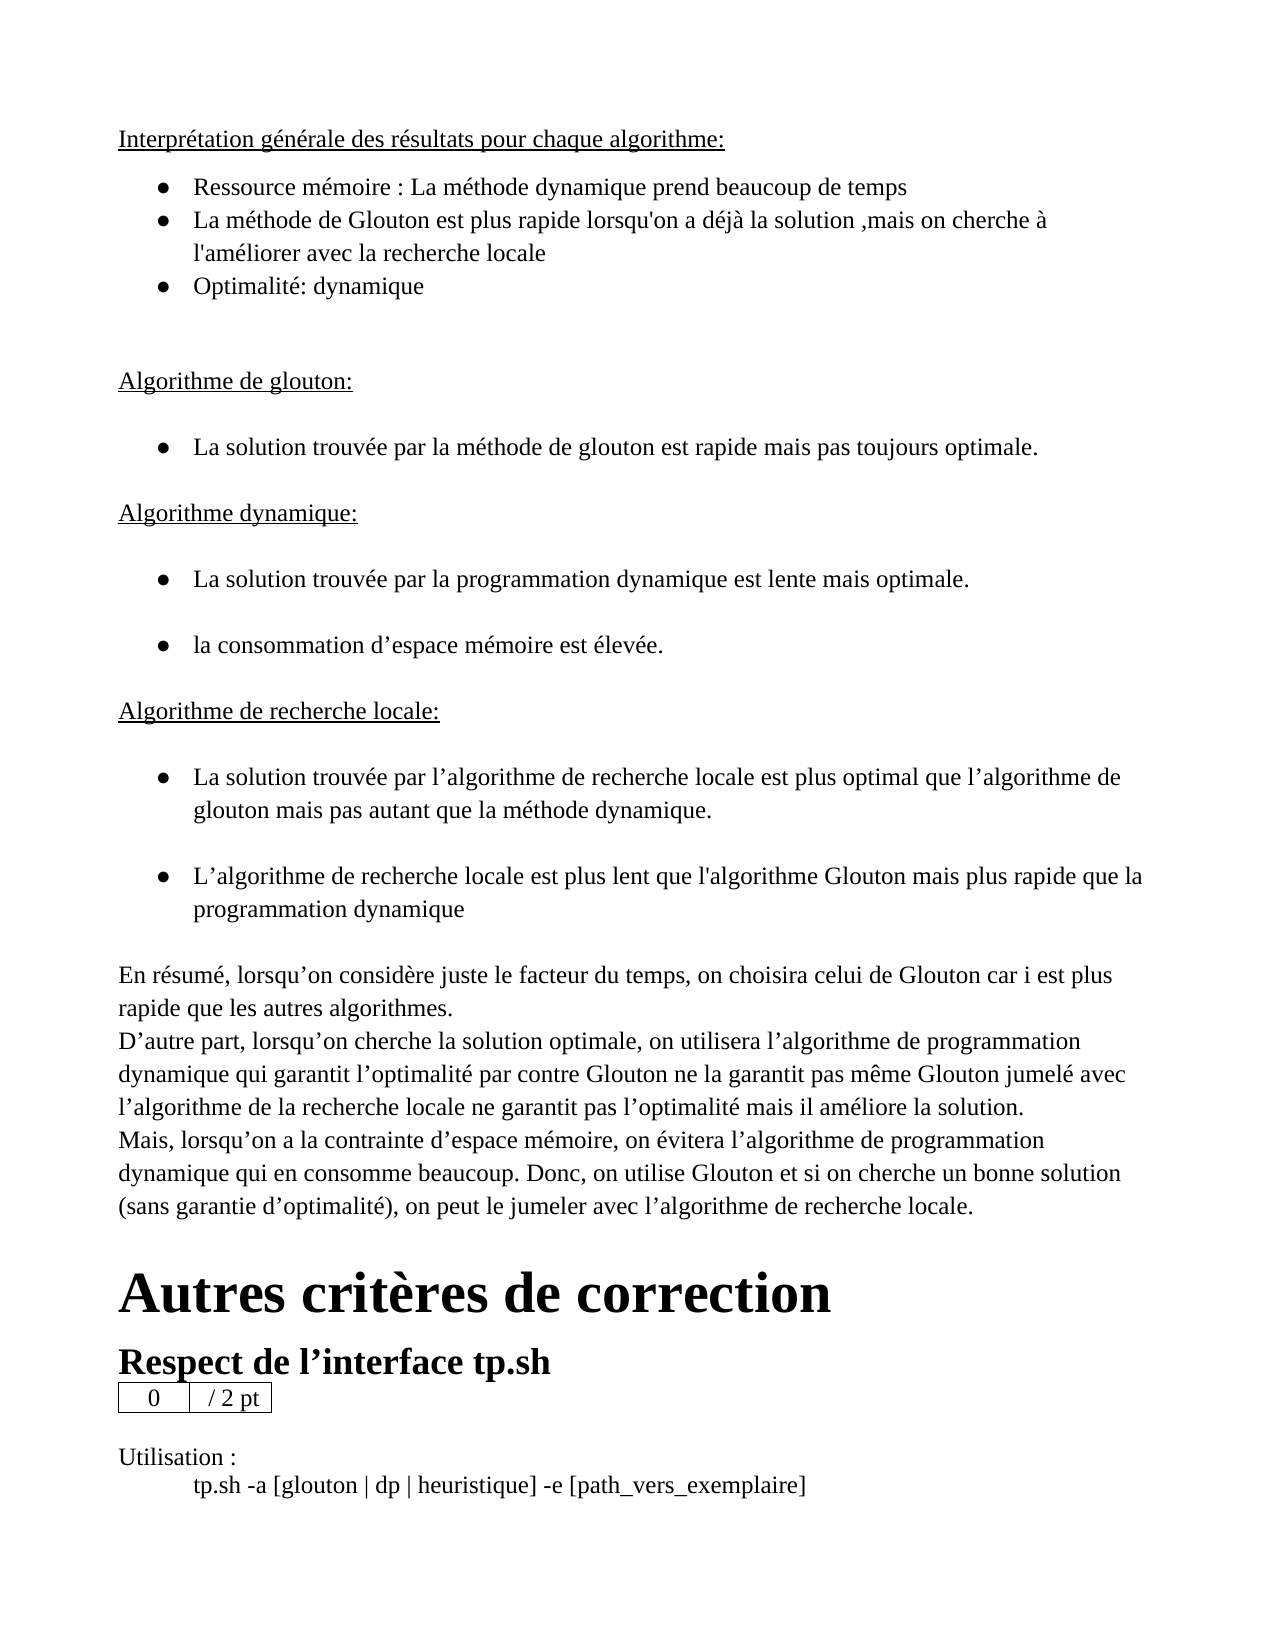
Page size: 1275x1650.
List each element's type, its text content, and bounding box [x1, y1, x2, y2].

text Interprétation générale des résultats pour chaque algorithme: [118, 124, 1157, 153]
list La méthode de Glouton est plus rapide lorsqu'on a déjà la solution ,mais on cherche à l'améliorer avec la recherche locale [156, 205, 1157, 266]
text Algorithme dynamique: [118, 498, 1157, 527]
list La solution trouvée par la programmation dynamique est lente mais optimale. [156, 564, 1157, 593]
list La solution trouvée par l’algorithme de recherche locale est plus optimal que l’algorithme de glouton mais pas autant que la méthode dynamique. [156, 762, 1157, 824]
list Optimalité: dynamique [156, 271, 1157, 299]
text Mais, lorsqu’on a la contrainte d’espace mémoire, on évitera l’algorithme de programmation dynamique qui en consomme beaucoup. Donc, on utilise Glouton et si on cherche un bonne solution (sans garantie d’optimalité), on peut le jumeler avec l’algorithme de recherche locale. [118, 1125, 1157, 1220]
list La solution trouvée par la méthode de glouton est rapide mais pas toujours optimale. [156, 432, 1157, 461]
text En résumé, lorsqu’on considère juste le facteur du temps, on choisira celui de Glouton car i est plus rapide que les autres algorithmes. [118, 960, 1157, 1022]
text Algorithme de glouton: [118, 366, 1157, 395]
table_header / 2 pt [190, 1383, 271, 1412]
text tp.sh -a [glouton | dp | heuristique] -e [path_vers_exemplaire] [118, 1471, 1157, 1499]
list Ressource mémoire : La méthode dynamique prend beaucoup de temps [156, 172, 1157, 200]
text Autres critères de correction [118, 1257, 1157, 1324]
list L’algorithme de recherche locale est plus lent que l'algorithme Glouton mais plus rapide que la programmation dynamique [156, 861, 1157, 923]
text Respect de l’interface tp.sh [118, 1339, 1157, 1382]
text Algorithme de recherche locale: [118, 696, 1157, 725]
text D’autre part, lorsqu’on cherche la solution optimale, on utilisera l’algorithme de programmation dynamique qui garantit l’optimalité par contre Glouton ne la garantit pas même Glouton jumelé avec l’algorithme de la recherche locale ne garantit pas l’optimalité mais il améliore la solution. [118, 1026, 1157, 1121]
list la consommation d’espace mémoire est élevée. [156, 630, 1157, 659]
text Utilisation : [118, 1442, 1157, 1471]
table_header 0 [119, 1383, 189, 1412]
